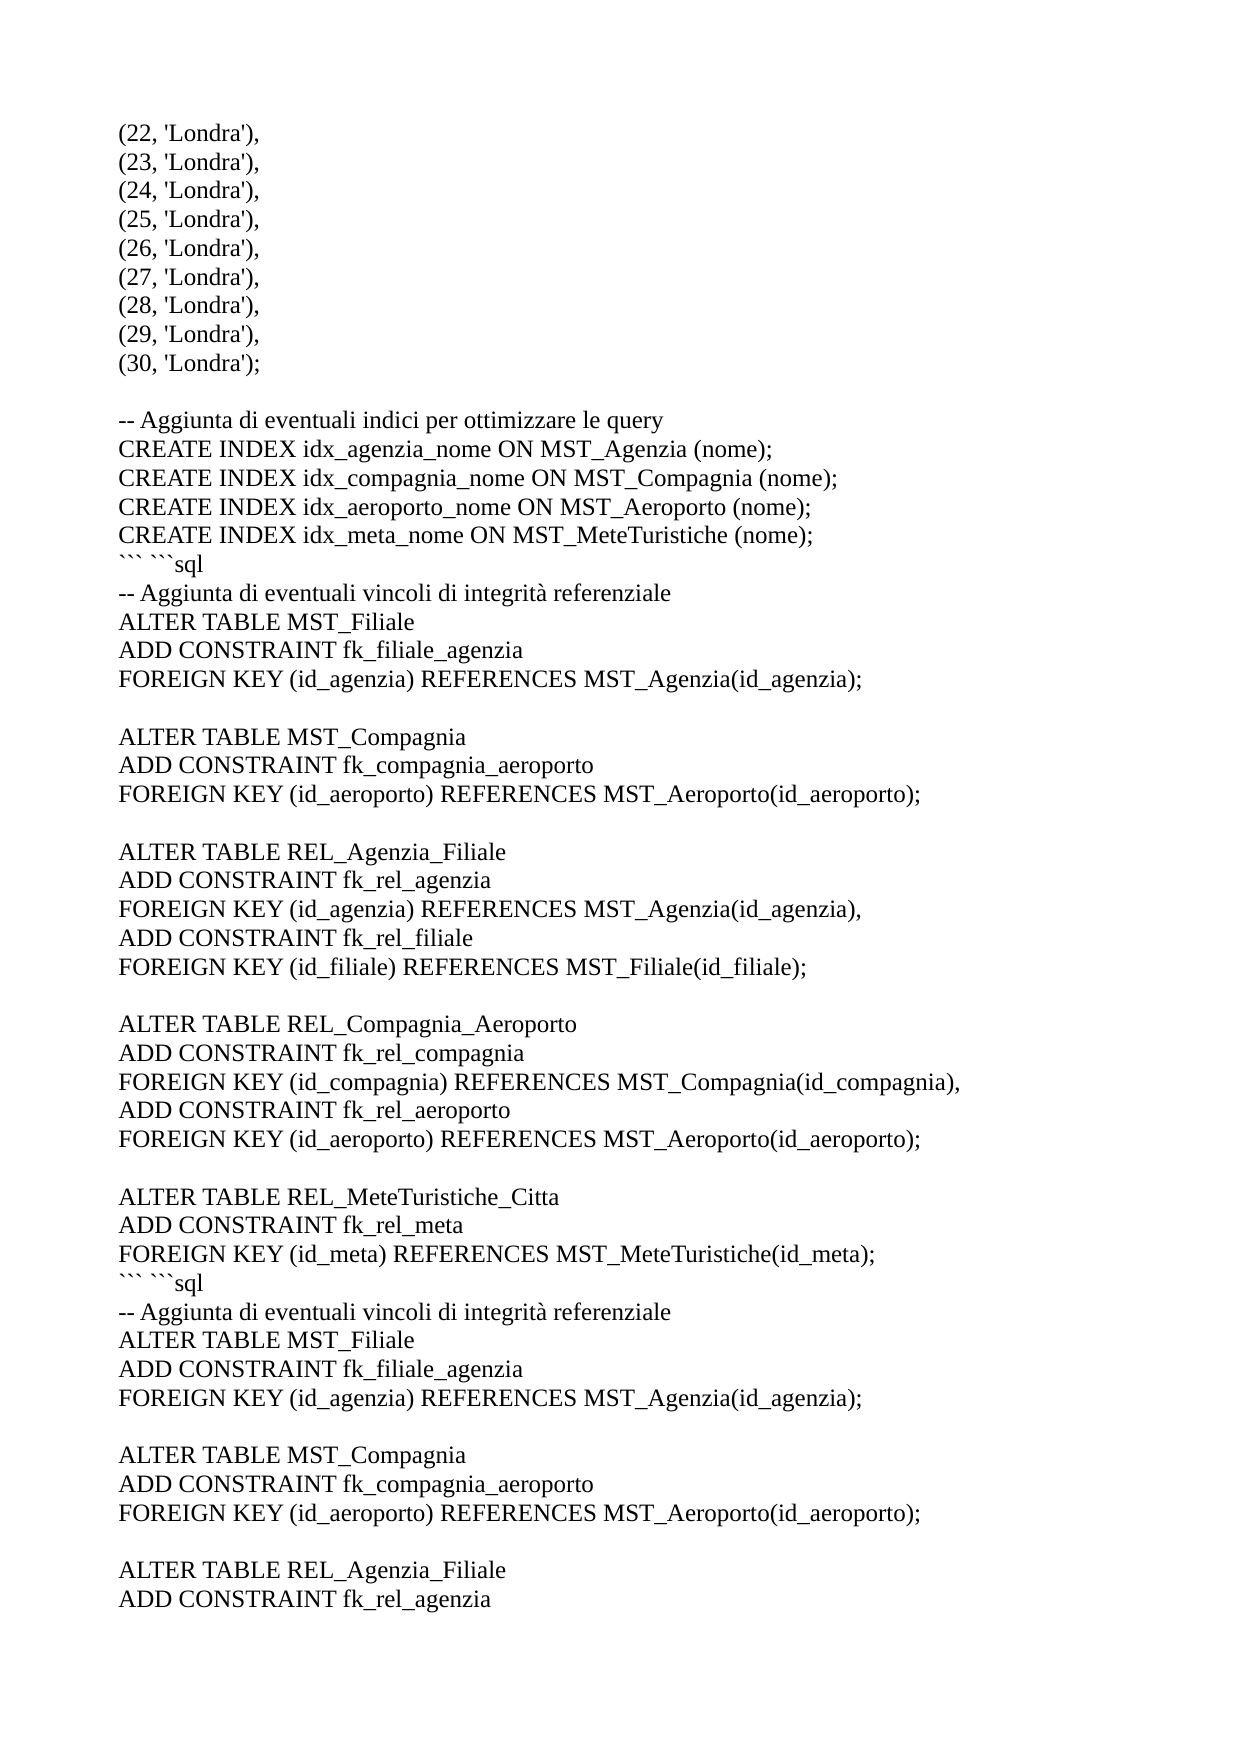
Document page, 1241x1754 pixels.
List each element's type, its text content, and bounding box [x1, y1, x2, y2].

text CREATE INDEX idx_compagnia_nome ON MST_Compagnia (nome); [118, 463, 1122, 492]
text ADD CONSTRAINT fk_filiale_agenzia [118, 636, 1122, 664]
text ALTER TABLE MST_Filiale [118, 1326, 1122, 1354]
text -- Aggiunta di eventuali vincoli di integrità referenziale [118, 1297, 1122, 1326]
text ADD CONSTRAINT fk_rel_aeroporto [118, 1096, 1122, 1124]
text ALTER TABLE MST_Compagnia [118, 722, 1122, 751]
text (25, 'Londra'), [118, 204, 1122, 233]
text FOREIGN KEY (id_aeroporto) REFERENCES MST_Aeroporto(id_aeroporto); [118, 1124, 1122, 1153]
text ADD CONSTRAINT fk_rel_agenzia [118, 866, 1122, 894]
text FOREIGN KEY (id_agenzia) REFERENCES MST_Agenzia(id_agenzia); [118, 664, 1122, 693]
text (30, 'Londra'); [118, 348, 1122, 377]
text ADD CONSTRAINT fk_rel_compagnia [118, 1038, 1122, 1067]
text ALTER TABLE REL_Compagnia_Aeroporto [118, 1009, 1122, 1038]
text (24, 'Londra'), [118, 176, 1122, 204]
text FOREIGN KEY (id_filiale) REFERENCES MST_Filiale(id_filiale); [118, 952, 1122, 981]
text -- Aggiunta di eventuali vincoli di integrità referenziale [118, 578, 1122, 607]
text (28, 'Londra'), [118, 291, 1122, 319]
text FOREIGN KEY (id_meta) REFERENCES MST_MeteTuristiche(id_meta); [118, 1239, 1122, 1268]
text FOREIGN KEY (id_agenzia) REFERENCES MST_Agenzia(id_agenzia); [118, 1383, 1122, 1412]
text (29, 'Londra'), [118, 319, 1122, 348]
text ADD CONSTRAINT fk_compagnia_aeroporto [118, 751, 1122, 779]
text FOREIGN KEY (id_aeroporto) REFERENCES MST_Aeroporto(id_aeroporto); [118, 1498, 1122, 1527]
text ALTER TABLE REL_MeteTuristiche_Citta [118, 1182, 1122, 1211]
text (22, 'Londra'), [118, 118, 1122, 147]
text ADD CONSTRAINT fk_rel_meta [118, 1211, 1122, 1239]
text (27, 'Londra'), [118, 262, 1122, 291]
text ``` ```sql [118, 549, 1122, 578]
text ALTER TABLE MST_Filiale [118, 607, 1122, 636]
text FOREIGN KEY (id_compagnia) REFERENCES MST_Compagnia(id_compagnia), [118, 1067, 1122, 1096]
text (26, 'Londra'), [118, 233, 1122, 262]
text FOREIGN KEY (id_agenzia) REFERENCES MST_Agenzia(id_agenzia), [118, 894, 1122, 923]
text ALTER TABLE REL_Agenzia_Filiale [118, 1556, 1122, 1584]
text ``` ```sql [118, 1268, 1122, 1297]
text ADD CONSTRAINT fk_rel_filiale [118, 923, 1122, 952]
text ADD CONSTRAINT fk_filiale_agenzia [118, 1354, 1122, 1383]
text CREATE INDEX idx_aeroporto_nome ON MST_Aeroporto (nome); [118, 492, 1122, 521]
text (23, 'Londra'), [118, 147, 1122, 176]
text CREATE INDEX idx_meta_nome ON MST_MeteTuristiche (nome); [118, 521, 1122, 549]
text ALTER TABLE MST_Compagnia [118, 1441, 1122, 1469]
text ADD CONSTRAINT fk_compagnia_aeroporto [118, 1469, 1122, 1498]
text -- Aggiunta di eventuali indici per ottimizzare le query [118, 406, 1122, 434]
text ALTER TABLE REL_Agenzia_Filiale [118, 837, 1122, 866]
text ADD CONSTRAINT fk_rel_agenzia [118, 1584, 1122, 1613]
text FOREIGN KEY (id_aeroporto) REFERENCES MST_Aeroporto(id_aeroporto); [118, 779, 1122, 808]
text CREATE INDEX idx_agenzia_nome ON MST_Agenzia (nome); [118, 434, 1122, 463]
